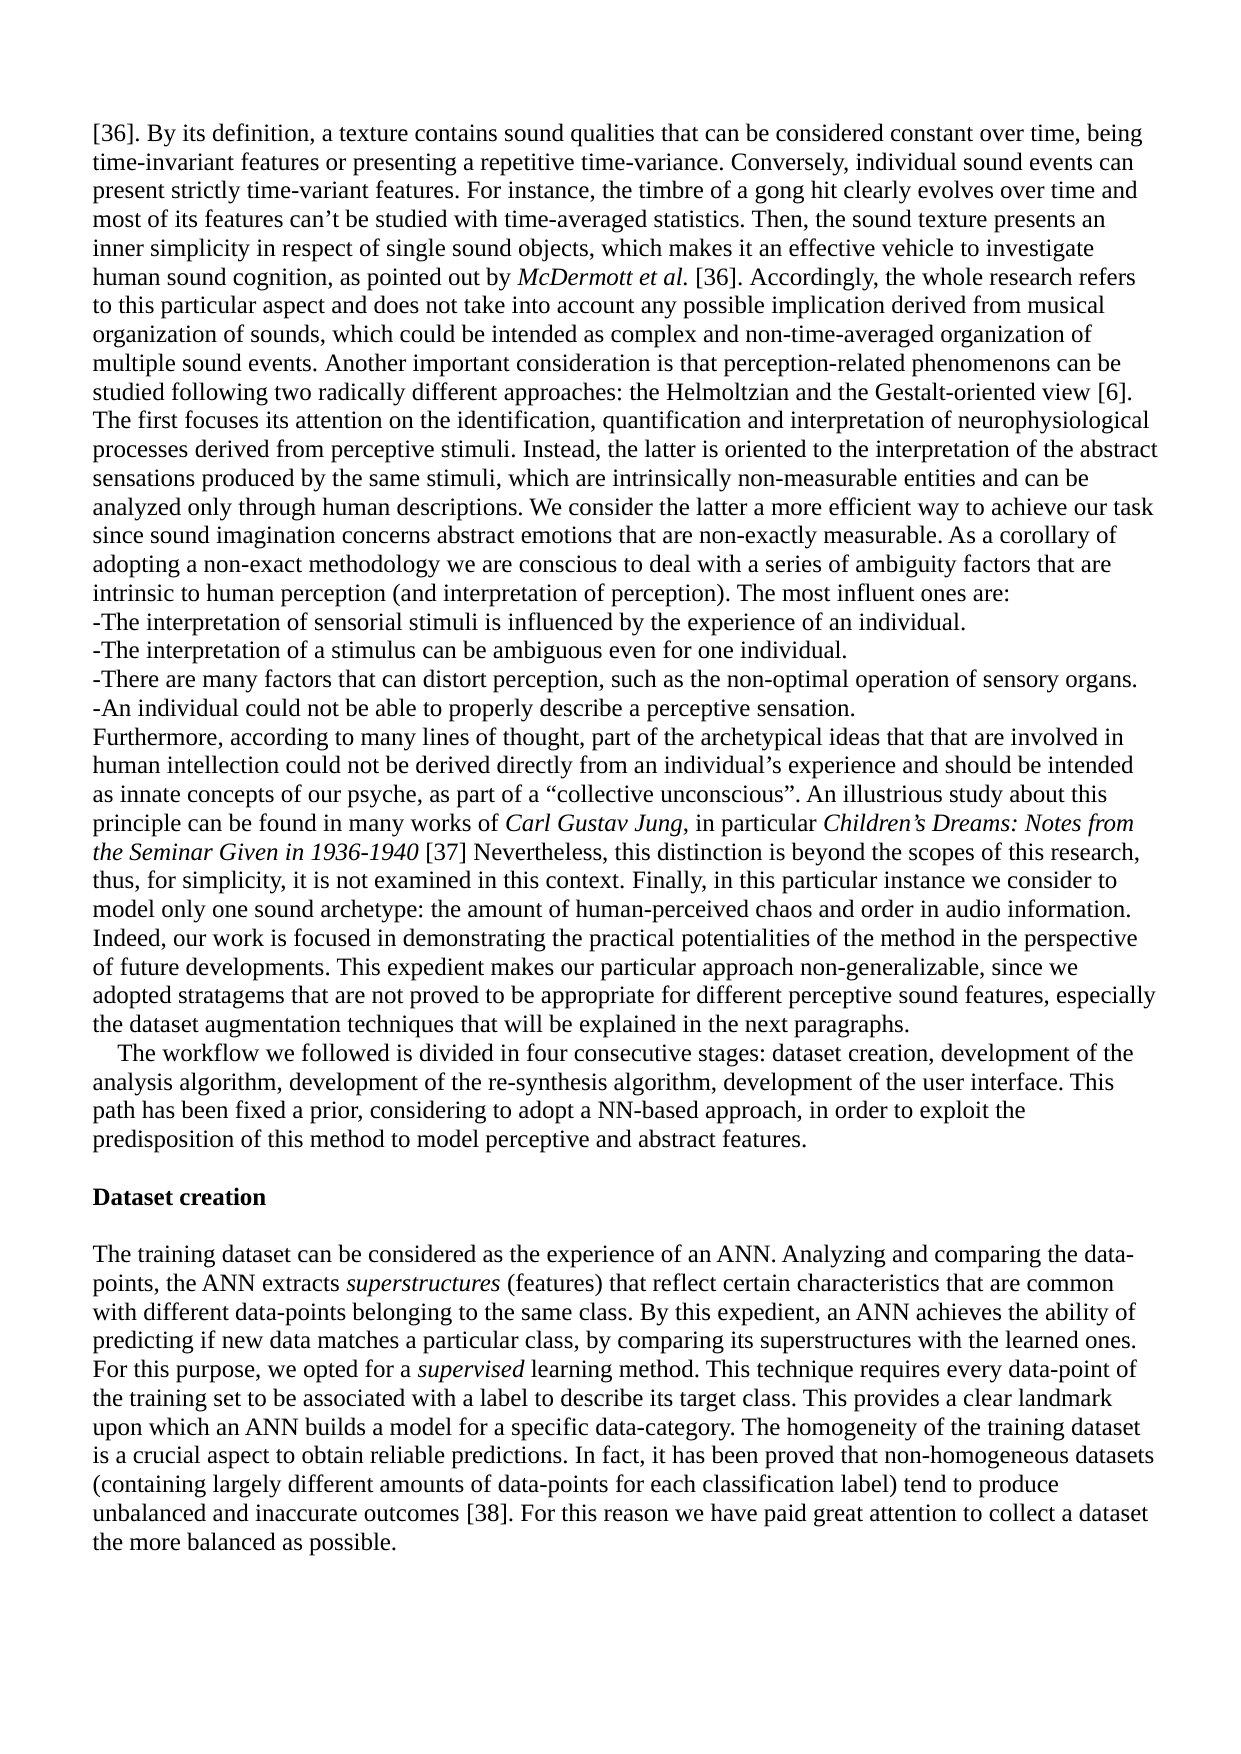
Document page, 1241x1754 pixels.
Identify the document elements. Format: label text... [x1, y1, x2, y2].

text -An individual could not be able to properly describe a perceptive sensation. [92, 693, 1160, 722]
text -There are many factors that can distort perception, such as the non-optimal operation of sensory organs. [92, 664, 1160, 693]
text Furthermore, according to many lines of thought, part of the archetypical ideas that that are involved in human intellection could not be derived directly from an individual’s experience and should be intended as innate concepts of our psyche, as part of a “collective unconscious”. An illustrious study about this principle can be found in many works of Carl Gustav Jung, in particular Children’s Dreams: Notes from the Seminar Given in 1936-1940 [37] Nevertheless, this distinction is beyond the scopes of this research, thus, for simplicity, it is not examined in this context. Finally, in this particular instance we consider to model only one sound archetype: the amount of human-perceived chaos and order in audio information. Indeed, our work is focused in demonstrating the practical potentialities of the method in the perspective of future developments. This expedient makes our particular approach non-generalizable, since we adopted stratagems that are not proved to be appropriate for different perceptive sound features, especially the dataset augmentation techniques that will be explained in the next paragraphs. [92, 722, 1160, 1038]
text -The interpretation of sensorial stimuli is influenced by the experience of an individual. [92, 607, 1160, 636]
text Dataset creation [92, 1182, 1160, 1211]
text -The interpretation of a stimulus can be ambiguous even for one individual. [92, 636, 1160, 664]
text The training dataset can be considered as the experience of an ANN. Analyzing and comparing the data-points, the ANN extracts superstructures (features) that reflect certain characteristics that are common with different data-points belonging to the same class. By this expedient, an ANN achieves the ability of predicting if new data matches a particular class, by comparing its superstructures with the learned ones. For this purpose, we opted for a supervised learning method. This technique requires every data-point of the training set to be associated with a label to describe its target class. This provides a clear landmark upon which an ANN builds a model for a specific data-category. The homogeneity of the training dataset is a crucial aspect to obtain reliable predictions. In fact, it has been proved that non-homogeneous datasets (containing largely different amounts of data-points for each classification label) tend to produce unbalanced and inaccurate outcomes [38]. For this reason we have paid great attention to collect a dataset the more balanced as possible. [92, 1239, 1160, 1556]
text [36]. By its definition, a texture contains sound qualities that can be considered constant over time, being time-invariant features or presenting a repetitive time-variance. Conversely, individual sound events can present strictly time-variant features. For instance, the timbre of a gong hit clearly evolves over time and most of its features can’t be studied with time-averaged statistics. Then, the sound texture presents an inner simplicity in respect of single sound objects, which makes it an effective vehicle to investigate human sound cognition, as pointed out by McDermott et al. [36]. Accordingly, the whole research refers to this particular aspect and does not take into account any possible implication derived from musical organization of sounds, which could be intended as complex and non-time-averaged organization of multiple sound events. Another important consideration is that perception-related phenomenons can be studied following two radically different approaches: the Helmoltzian and the Gestalt-oriented view [6]. The first focuses its attention on the identification, quantification and interpretation of neurophysiological processes derived from perceptive stimuli. Instead, the latter is oriented to the interpretation of the abstract sensations produced by the same stimuli, which are intrinsically non-measurable entities and can be analyzed only through human descriptions. We consider the latter a more efficient way to achieve our task since sound imagination concerns abstract emotions that are non-exactly measurable. As a corollary of adopting a non-exact methodology we are conscious to deal with a series of ambiguity factors that are intrinsic to human perception (and interpretation of perception). The most influent ones are: [92, 118, 1160, 607]
text The workflow we followed is divided in four consecutive stages: dataset creation, development of the analysis algorithm, development of the re-synthesis algorithm, development of the user interface. This path has been fixed a prior, considering to adopt a NN-based approach, in order to exploit the predisposition of this method to model perceptive and abstract features. [92, 1038, 1160, 1153]
